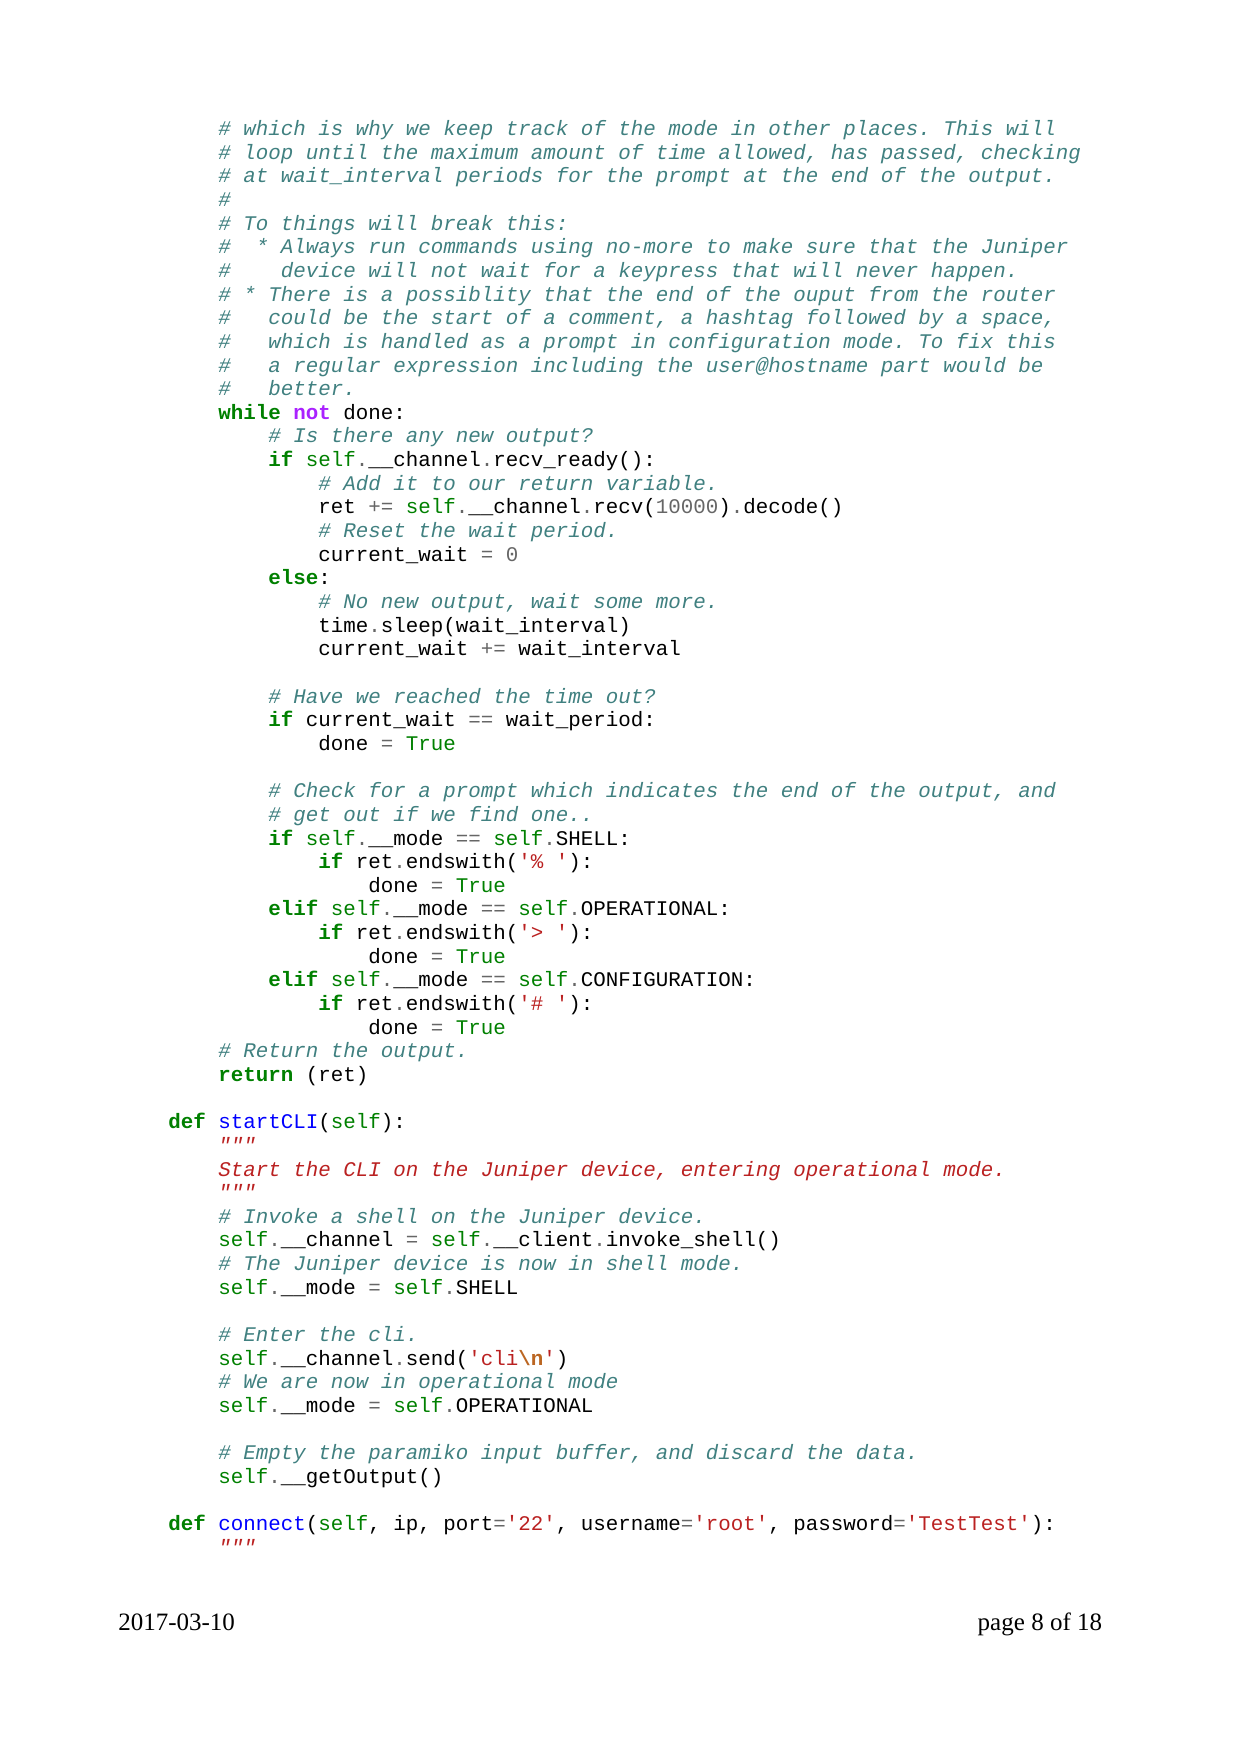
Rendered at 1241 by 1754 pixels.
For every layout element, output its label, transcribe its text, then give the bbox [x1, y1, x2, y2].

text else: [118, 567, 1122, 591]
text # Return the output. [118, 1040, 1122, 1064]
text self.__getOutput() [118, 1466, 1122, 1489]
text # device will not wait for a keypress that will never happen. [118, 260, 1122, 284]
text # To things will break this: [118, 213, 1122, 236]
text # loop until the maximum amount of time allowed, has passed, checking [118, 142, 1122, 165]
text # at wait_interval periods for the prompt at the end of the output. [118, 165, 1122, 189]
text # a regular expression including the user@hostname part would be [118, 354, 1122, 378]
text if ret.endswith('> '): [118, 922, 1122, 946]
text while not done: [118, 402, 1122, 426]
text elif self.__mode == self.CONFIGURATION: [118, 969, 1122, 993]
text done = True [118, 946, 1122, 969]
text ret += self.__channel.recv(10000).decode() [118, 496, 1122, 520]
text # The Juniper device is now in shell mode. [118, 1253, 1122, 1277]
text # Check for a prompt which indicates the end of the output, and [118, 780, 1122, 804]
text if self.__mode == self.SHELL: [118, 827, 1122, 851]
text done = True [118, 733, 1122, 757]
text self.__channel.send('cli\n') [118, 1348, 1122, 1371]
text # [118, 189, 1122, 213]
text """ [118, 1182, 1122, 1206]
text self.__channel = self.__client.invoke_shell() [118, 1229, 1122, 1253]
text return (ret) [118, 1064, 1122, 1088]
text done = True [118, 875, 1122, 898]
text # Enter the cli. [118, 1324, 1122, 1348]
text # Reset the wait period. [118, 520, 1122, 544]
text self.__mode = self.OPERATIONAL [118, 1395, 1122, 1419]
text done = True [118, 1017, 1122, 1040]
text if ret.endswith('# '): [118, 993, 1122, 1017]
text # Have we reached the time out? [118, 686, 1122, 709]
text current_wait = 0 [118, 544, 1122, 567]
text # get out if we find one.. [118, 804, 1122, 827]
text # Empty the paramiko input buffer, and discard the data. [118, 1442, 1122, 1466]
text def startCLI(self): [118, 1111, 1122, 1135]
text time.sleep(wait_interval) [118, 615, 1122, 638]
text # Invoke a shell on the Juniper device. [118, 1206, 1122, 1229]
text # better. [118, 378, 1122, 402]
text current_wait += wait_interval [118, 638, 1122, 662]
text elif self.__mode == self.OPERATIONAL: [118, 898, 1122, 922]
text if ret.endswith('% '): [118, 851, 1122, 875]
text """ [118, 1135, 1122, 1158]
text if current_wait == wait_period: [118, 709, 1122, 733]
text self.__mode = self.SHELL [118, 1277, 1122, 1300]
text # * Always run commands using no-more to make sure that the Juniper [118, 236, 1122, 260]
text # No new output, wait some more. [118, 591, 1122, 615]
text # could be the start of a comment, a hashtag followed by a space, [118, 307, 1122, 331]
text # Add it to our return variable. [118, 473, 1122, 496]
text # * There is a possiblity that the end of the ouput from the router [118, 284, 1122, 307]
text # Is there any new output? [118, 426, 1122, 449]
text # which is handled as a prompt in configuration mode. To fix this [118, 331, 1122, 354]
text # We are now in operational mode [118, 1371, 1122, 1395]
text Start the CLI on the Juniper device, entering operational mode. [118, 1158, 1122, 1182]
text """ [118, 1537, 1122, 1561]
text def connect(self, ip, port='22', username='root', password='TestTest'): [118, 1513, 1122, 1537]
text if self.__channel.recv_ready(): [118, 449, 1122, 473]
text # which is why we keep track of the mode in other places. This will [118, 118, 1122, 142]
